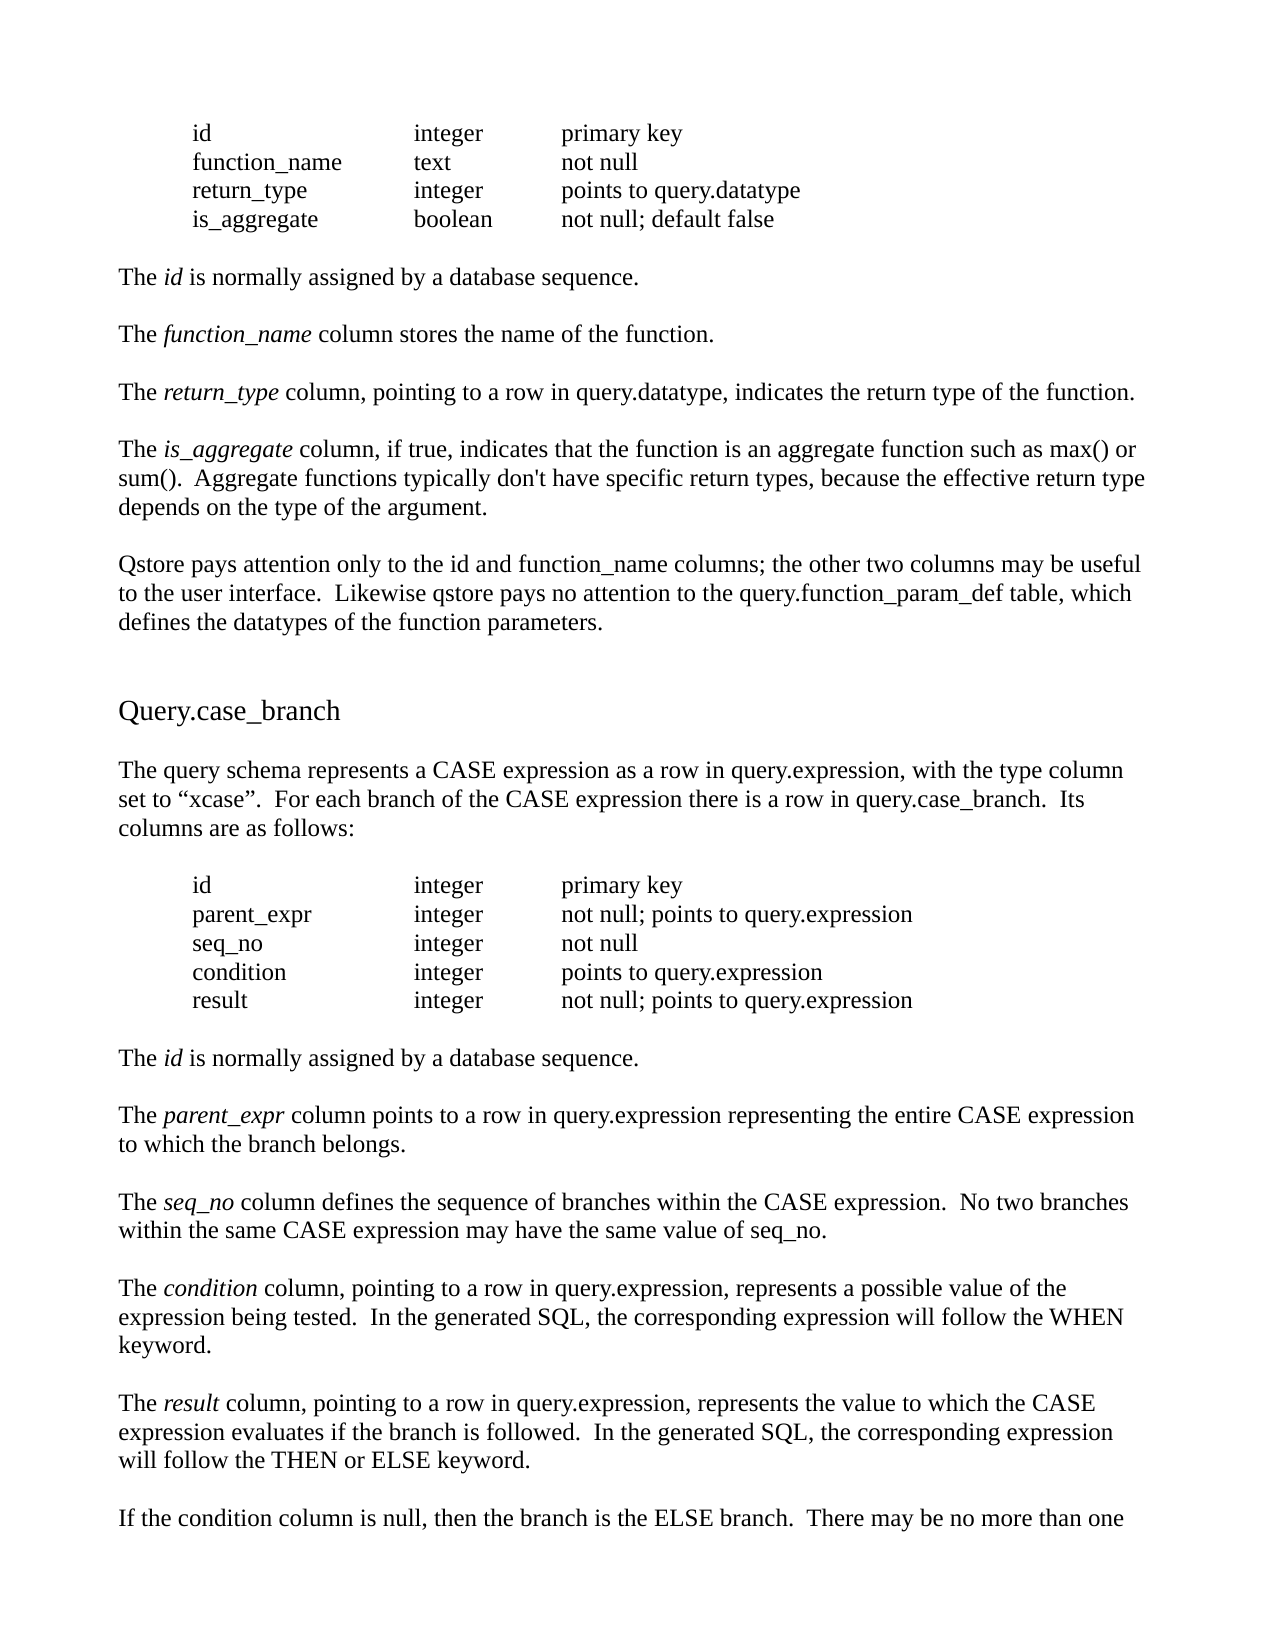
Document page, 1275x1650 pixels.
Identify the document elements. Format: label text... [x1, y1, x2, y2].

text result integer not null; points to query.expression [118, 985, 1157, 1014]
text The return_type column, pointing to a row in query.datatype, indicates the return type of the function. [118, 377, 1157, 406]
text is_aggregate boolean not null; default false [118, 204, 1157, 233]
text Query.case_branch [118, 693, 1157, 727]
text parent_expr integer not null; points to query.expression [118, 899, 1157, 928]
text The result column, pointing to a row in query.expression, represents the value to which the CASE expression evaluates if the branch is followed. In the generated SQL, the corresponding expression will follow the THEN or ELSE keyword. [118, 1388, 1157, 1474]
text id integer primary key [118, 870, 1157, 899]
text The function_name column stores the name of the function. [118, 319, 1157, 348]
text return_type integer points to query.datatype [118, 176, 1157, 204]
text The seq_no column defines the sequence of branches within the CASE expression. No two branches within the same CASE expression may have the same value of seq_no. [118, 1187, 1157, 1244]
text If the condition column is null, then the branch is the ELSE branch. There may be no more than one [118, 1503, 1157, 1532]
text condition integer points to query.expression [118, 957, 1157, 985]
text id integer primary key [118, 118, 1157, 147]
text The parent_expr column points to a row in query.expression representing the entire CASE expression to which the branch belongs. [118, 1100, 1157, 1158]
text The query schema represents a CASE expression as a row in query.expression, with the type column set to “xcase”. For each branch of the CASE expression there is a row in query.case_branch. Its columns are as follows: [118, 755, 1157, 842]
text Qstore pays attention only to the id and function_name columns; the other two columns may be useful to the user interface. Likewise qstore pays no attention to the query.function_param_def table, which defines the datatypes of the function parameters. [118, 549, 1157, 636]
text seq_no integer not null [118, 928, 1157, 957]
text The condition column, pointing to a row in query.expression, represents a possible value of the expression being tested. In the generated SQL, the corresponding expression will follow the WHEN keyword. [118, 1273, 1157, 1359]
text function_name text not null [118, 147, 1157, 176]
text The id is normally assigned by a database sequence. [118, 262, 1157, 291]
text The is_aggregate column, if true, indicates that the function is an aggregate function such as max() or sum(). Aggregate functions typically don't have specific return types, because the effective return type depends on the type of the argument. [118, 434, 1157, 521]
text The id is normally assigned by a database sequence. [118, 1043, 1157, 1072]
